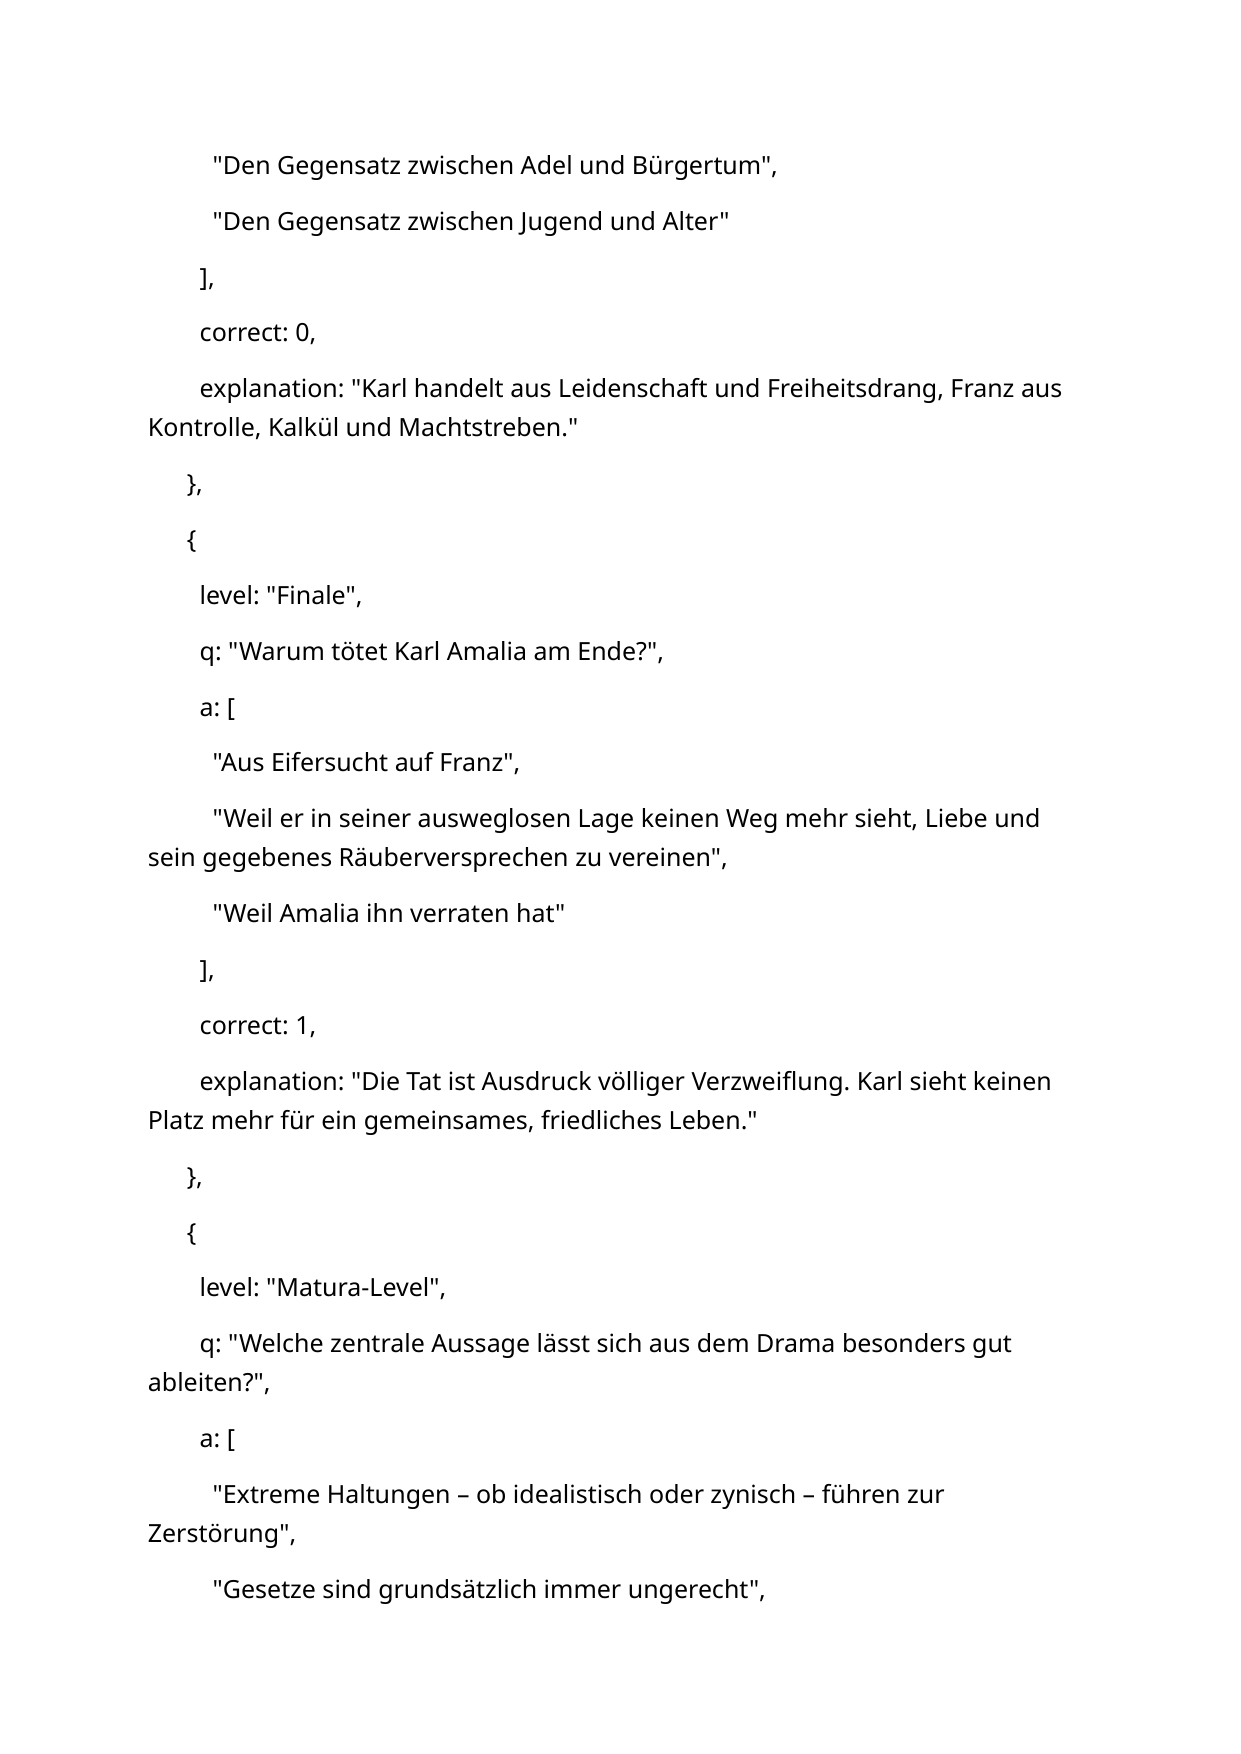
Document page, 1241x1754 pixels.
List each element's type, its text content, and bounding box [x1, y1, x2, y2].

text correct: 1, [148, 1008, 1093, 1042]
text "Extreme Haltungen – ob idealistisch oder zynisch – führen zur Zerstörung", [148, 1477, 1093, 1550]
text ], [148, 259, 1093, 293]
text explanation: "Die Tat ist Ausdruck völliger Verzweiflung. Karl sieht keinen Platz mehr für ein gemeinsames, friedliches Leben." [148, 1063, 1093, 1137]
text "Aus Eifersucht auf Franz", [148, 745, 1093, 779]
text "Weil Amalia ihn verraten hat" [148, 896, 1093, 930]
text ], [148, 952, 1093, 986]
text explanation: "Karl handelt aus Leidenschaft und Freiheitsdrang, Franz aus Kontrolle, Kalkül und Machtstreben." [148, 371, 1093, 444]
text { [148, 522, 1093, 556]
text q: "Warum tötet Karl Amalia am Ende?", [148, 633, 1093, 667]
text "Weil er in seiner ausweglosen Lage keinen Weg mehr sieht, Liebe und sein gegebenes Räuberversprechen zu vereinen", [148, 801, 1093, 874]
text "Gesetze sind grundsätzlich immer ungerecht", [148, 1572, 1093, 1606]
text }, [148, 1158, 1093, 1192]
text level: "Matura-Level", [148, 1270, 1093, 1304]
text a: [ [148, 1421, 1093, 1455]
text }, [148, 466, 1093, 500]
text level: "Finale", [148, 578, 1093, 612]
text { [148, 1214, 1093, 1248]
text q: "Welche zentrale Aussage lässt sich aus dem Drama besonders gut ableiten?", [148, 1326, 1093, 1399]
text correct: 0, [148, 315, 1093, 349]
text a: [ [148, 689, 1093, 723]
text "Den Gegensatz zwischen Jugend und Alter" [148, 203, 1093, 237]
text "Den Gegensatz zwischen Adel und Bürgertum", [148, 148, 1093, 182]
